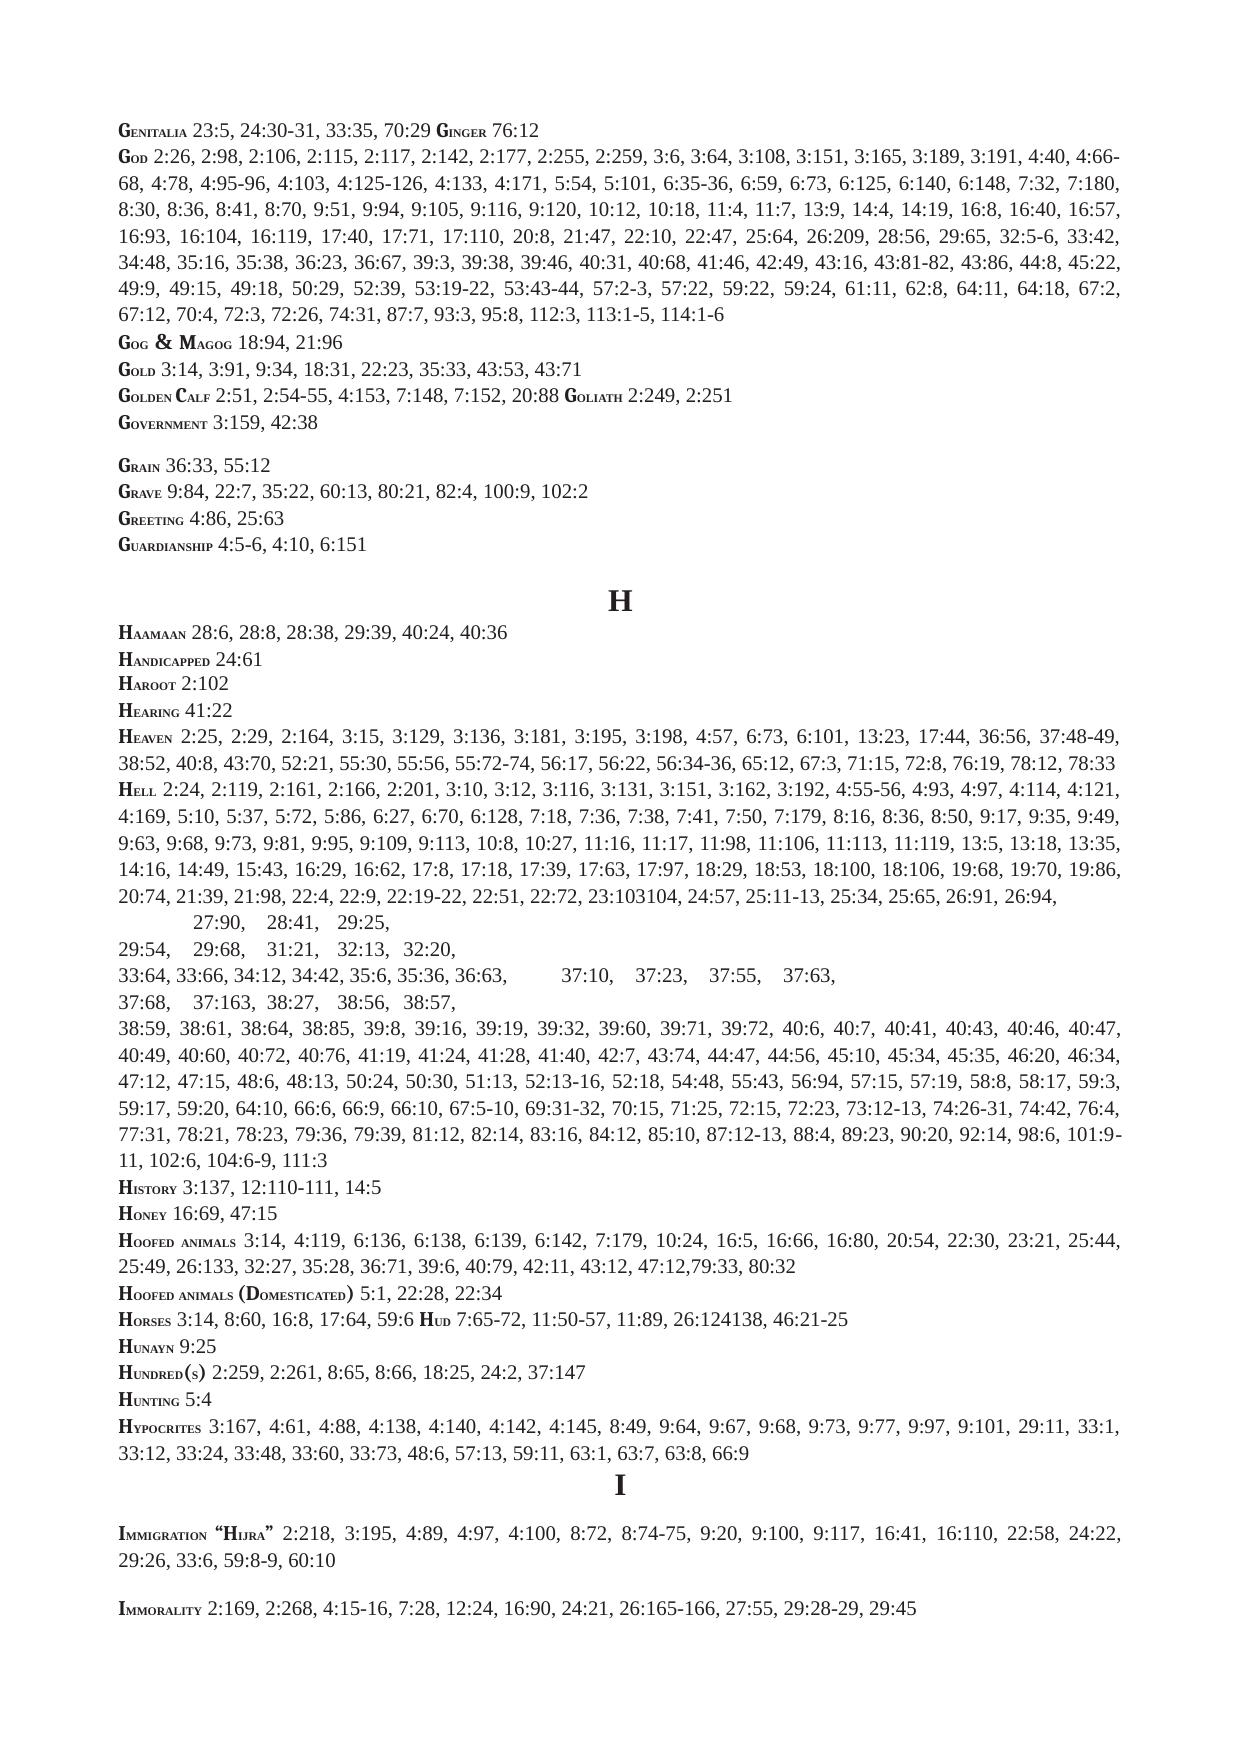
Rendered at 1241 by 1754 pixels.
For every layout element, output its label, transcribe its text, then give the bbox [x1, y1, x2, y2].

text Hoofed animals (Domesticated) 5:1, 22:28, 22:34 [118, 1281, 1122, 1305]
text h [118, 574, 1122, 620]
text Haroot 2:102 [118, 671, 1122, 696]
text Government 3:159, 42:38 [118, 410, 1122, 434]
text Hundred(s) 2:259, 2:261, 8:65, 8:66, 18:25, 24:2, 37:147 [118, 1360, 1122, 1385]
text 33:64, 33:66, 34:12, 34:42, 35:6, 35:36, 36:63, 37:10, 37:23, 37:55, 37:63, [118, 963, 1122, 987]
text I [118, 1467, 1122, 1502]
text Golden Calf 2:51, 2:54-55, 4:153, 7:148, 7:152, 20:88 Goliath 2:249, 2:251 [118, 383, 1122, 408]
text Horses 3:14, 8:60, 16:8, 17:64, 59:6 Hud 7:65-72, 11:50-57, 11:89, 26:124­138, 46:21-25 [118, 1307, 1122, 1332]
text Heaven 2:25, 2:29, 2:164, 3:15, 3:129, 3:136, 3:181, 3:195, 3:198, 4:57, 6:73, 6:101, 13:23, 17:44, 36:56, 37:48-49, 38:52, 40:8, 43:70, 52:21, 55:30, 55:56, 55:72-74, 56:17, 56:22, 56:34-36, 65:12, 67:3, 71:15, 72:8, 76:19, 78:12, 78:33 [118, 724, 1122, 775]
text Genitalia 23:5, 24:30-31, 33:35, 70:29 Ginger 76:12 [118, 118, 1122, 143]
text Immorality 2:169, 2:268, 4:15-16, 7:28, 12:24, 16:90, 24:21, 26:165-166, 27:55, 29:28-29, 29:45 [118, 1596, 1122, 1620]
text 38:59, 38:61, 38:64, 38:85, 39:8, 39:16, 39:19, 39:32, 39:60, 39:71, 39:72, 40:6, 40:7, 40:41, 40:43, 40:46, 40:47, 40:49, 40:60, 40:72, 40:76, 41:19, 41:24, 41:28, 41:40, 42:7, 43:74, 44:47, 44:56, 45:10, 45:34, 45:35, 46:20, 46:34, 47:12, 47:15, 48:6, 48:13, 50:24, 50:30, 51:13, 52:13-16, 52:18, 54:48, 55:43, 56:94, 57:15, 57:19, 58:8, 58:17, 59:3, 59:17, 59:20, 64:10, 66:6, 66:9, 66:10, 67:5-10, 69:31-32, 70:15, 71:25, 72:15, 72:23, 73:12-13, 74:26-31, 74:42, 76:4, 77:31, 78:21, 78:23, 79:36, 79:39, 81:12, 82:14, 83:16, 84:12, 85:10, 87:12-13, 88:4, 89:23, 90:20, 92:14, 98:6, 101:9­11, 102:6, 104:6-9, 111:3 [118, 1016, 1122, 1172]
text God 2:26, 2:98, 2:106, 2:115, 2:117, 2:142, 2:177, 2:255, 2:259, 3:6, 3:64, 3:108, 3:151, 3:165, 3:189, 3:191, 4:40, 4:66-68, 4:78, 4:95-96, 4:103, 4:125-126, 4:133, 4:171, 5:54, 5:101, 6:35-36, 6:59, 6:73, 6:125, 6:140, 6:148, 7:32, 7:180, 8:30, 8:36, 8:41, 8:70, 9:51, 9:94, 9:105, 9:116, 9:120, 10:12, 10:18, 11:4, 11:7, 13:9, 14:4, 14:19, 16:8, 16:40, 16:57, 16:93, 16:104, 16:119, 17:40, 17:71, 17:110, 20:8, 21:47, 22:10, 22:47, 25:64, 26:209, 28:56, 29:65, 32:5-6, 33:42, 34:48, 35:16, 35:38, 36:23, 36:67, 39:3, 39:38, 39:46, 40:31, 40:68, 41:46, 42:49, 43:16, 43:81-82, 43:86, 44:8, 45:22, 49:9, 49:15, 49:18, 50:29, 52:39, 53:19-22, 53:43-44, 57:2-3, 57:22, 59:22, 59:24, 61:11, 62:8, 64:11, 64:18, 67:2, 67:12, 70:4, 72:3, 72:26, 74:31, 87:7, 93:3, 95:8, 112:3, 113:1-5, 114:1-6 [118, 144, 1122, 326]
text Honey 16:69, 47:15 [118, 1201, 1122, 1226]
text Grain 36:33, 55:12 [118, 453, 1122, 478]
text Guardianship 4:5-6, 4:10, 6:151 [118, 532, 1122, 556]
text Gog & Magog 18:94, 21:96 [118, 328, 1122, 355]
text Handicapped 24:61 [118, 647, 1122, 671]
text Hearing 41:22 [118, 698, 1122, 723]
text Immigration “Hijra” 2:218, 3:195, 4:89, 4:97, 4:100, 8:72, 8:74-75, 9:20, 9:100, 9:117, 16:41, 16:110, 22:58, 24:22, 29:26, 33:6, 59:8-9, 60:10 [118, 1521, 1122, 1572]
text Hell 2:24, 2:119, 2:161, 2:166, 2:201, 3:10, 3:12, 3:116, 3:131, 3:151, 3:162, 3:192, 4:55-56, 4:93, 4:97, 4:114, 4:121, 4:169, 5:10, 5:37, 5:72, 5:86, 6:27, 6:70, 6:128, 7:18, 7:36, 7:38, 7:41, 7:50, 7:179, 8:16, 8:36, 8:50, 9:17, 9:35, 9:49, 9:63, 9:68, 9:73, 9:81, 9:95, 9:109, 9:113, 10:8, 10:27, 11:16, 11:17, 11:98, 11:106, 11:113, 11:119, 13:5, 13:18, 13:35, 14:16, 14:49, 15:43, 16:29, 16:62, 17:8, 17:18, 17:39, 17:63, 17:97, 18:29, 18:53, 18:100, 18:106, 19:68, 19:70, 19:86, 20:74, 21:39, 21:98, 22:4, 22:9, 22:19-22, 22:51, 22:72, 23:103­104, 24:57, 25:11-13, 25:34, 25:65, 26:91, 26:94, 27:90, 28:41, 29:25, [118, 777, 1122, 934]
text Hoofed animals 3:14, 4:119, 6:136, 6:138, 6:139, 6:142, 7:179, 10:24, 16:5, 16:66, 16:80, 20:54, 22:30, 23:21, 25:44, 25:49, 26:133, 32:27, 35:28, 36:71, 39:6, 40:79, 42:11, 43:12, 47:12,79:33, 80:32 [118, 1228, 1122, 1278]
text History 3:137, 12:110-111, 14:5 [118, 1175, 1122, 1199]
text Hunayn 9:25 [118, 1334, 1122, 1358]
text Haamaan 28:6, 28:8, 28:38, 29:39, 40:24, 40:36 [118, 620, 1122, 645]
text Greeting 4:86, 25:63 [118, 506, 1122, 530]
text 37:68, 37:163, 38:27, 38:56, 38:57, [118, 990, 1122, 1014]
text 29:54, 29:68, 31:21, 32:13, 32:20, [118, 937, 1122, 961]
text Hypocrites 3:167, 4:61, 4:88, 4:138, 4:140, 4:142, 4:145, 8:49, 9:64, 9:67, 9:68, 9:73, 9:77, 9:97, 9:101, 29:11, 33:1, 33:12, 33:24, 33:48, 33:60, 33:73, 48:6, 57:13, 59:11, 63:1, 63:7, 63:8, 66:9 [118, 1414, 1122, 1464]
text Grave 9:84, 22:7, 35:22, 60:13, 80:21, 82:4, 100:9, 102:2 [118, 479, 1122, 504]
text Gold 3:14, 3:91, 9:34, 18:31, 22:23, 35:33, 43:53, 43:71 [118, 356, 1122, 381]
text Hunting 5:4 [118, 1387, 1122, 1412]
